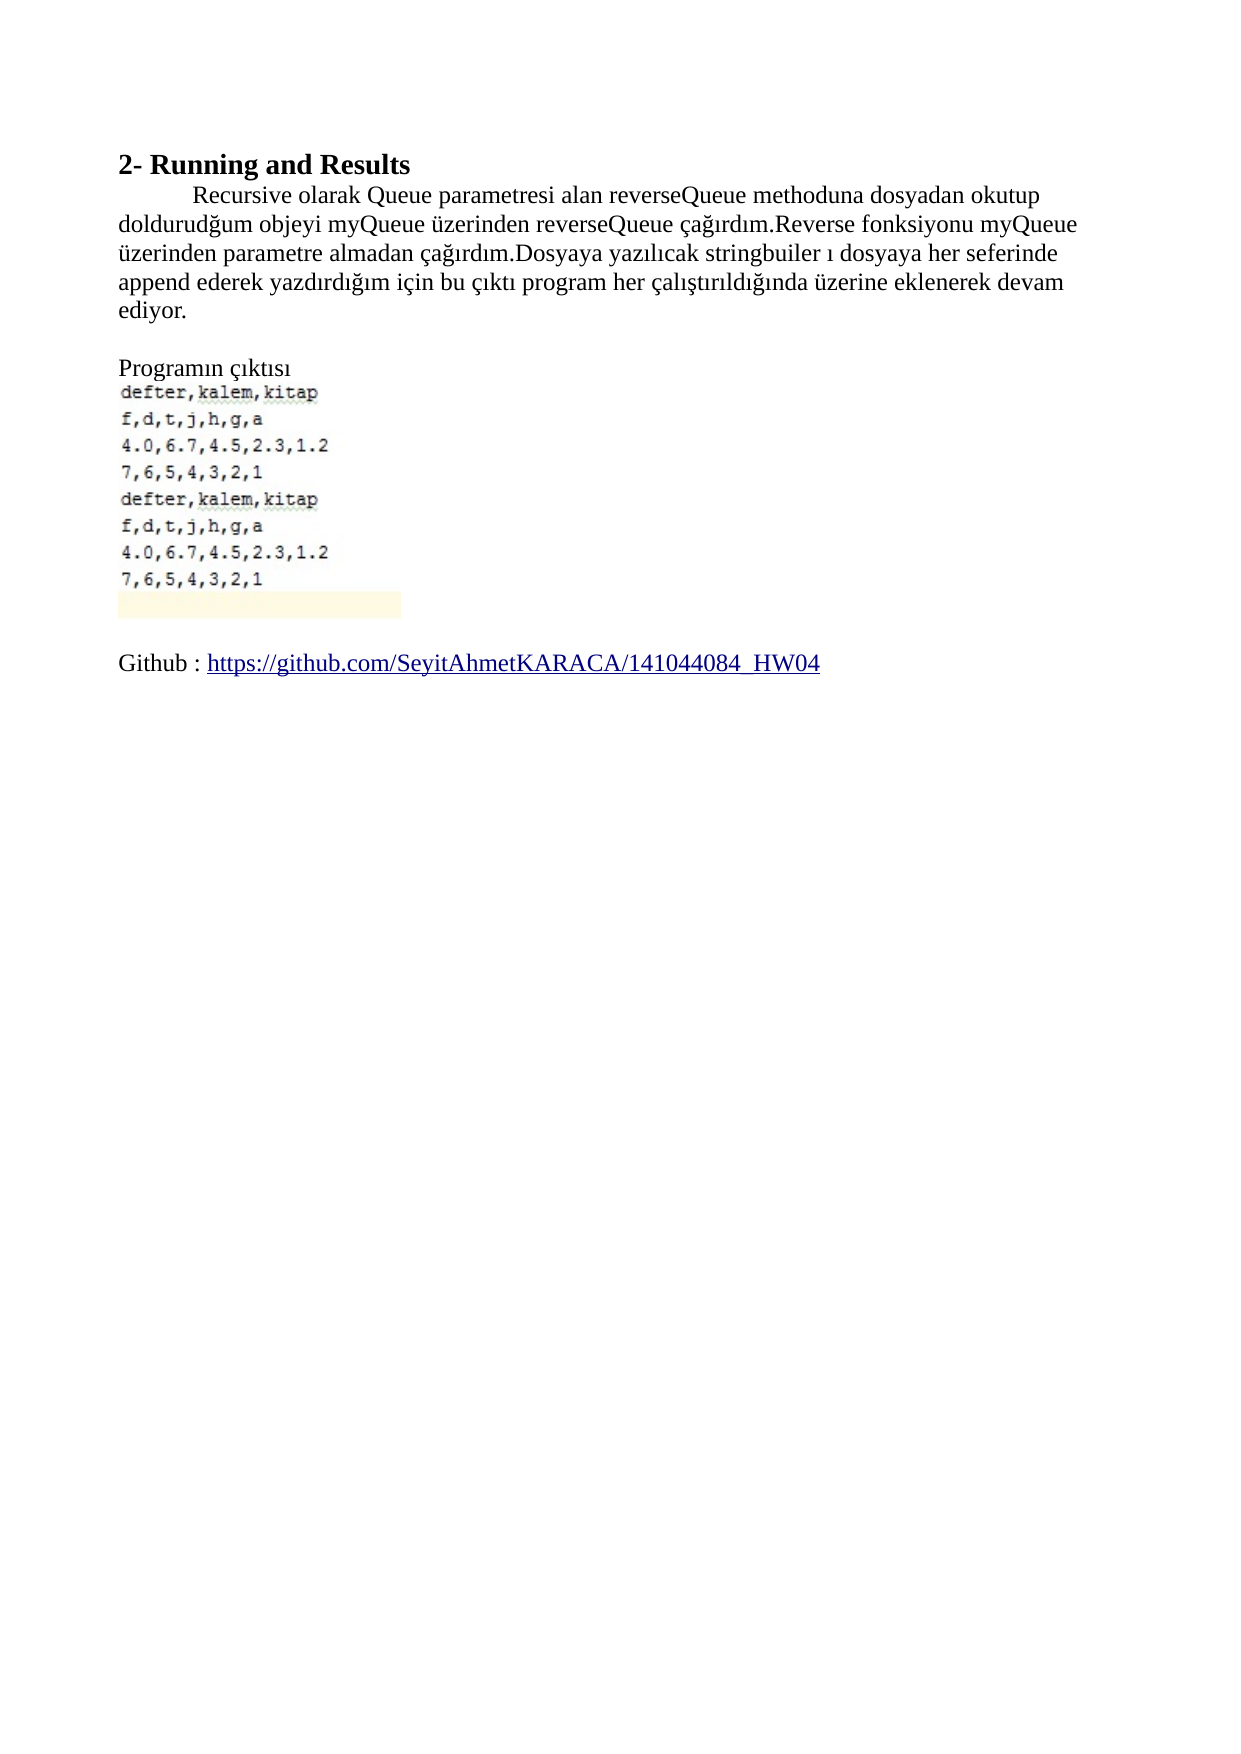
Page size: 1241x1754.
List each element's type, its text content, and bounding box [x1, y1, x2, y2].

text Recursive olarak Queue parametresi alan reverseQueue methoduna dosyadan okutup doldurudğum objeyi myQueue üzerinden reverseQueue çağırdım.Reverse fonksiyonu myQueue üzerinden parametre almadan çağırdım.Dosyaya yazılıcak stringbuiler ı dosyaya her seferinde append ederek yazdırdığım için bu çıktı program her çalıştırıldığında üzerine eklenerek devam ediyor. [118, 180, 1122, 324]
text 2- Running and Results [118, 147, 1122, 180]
text Github : https://github.com/SeyitAhmetKARACA/141044084_HW04 [118, 648, 1122, 677]
text Programın çıktısı [118, 353, 1122, 382]
